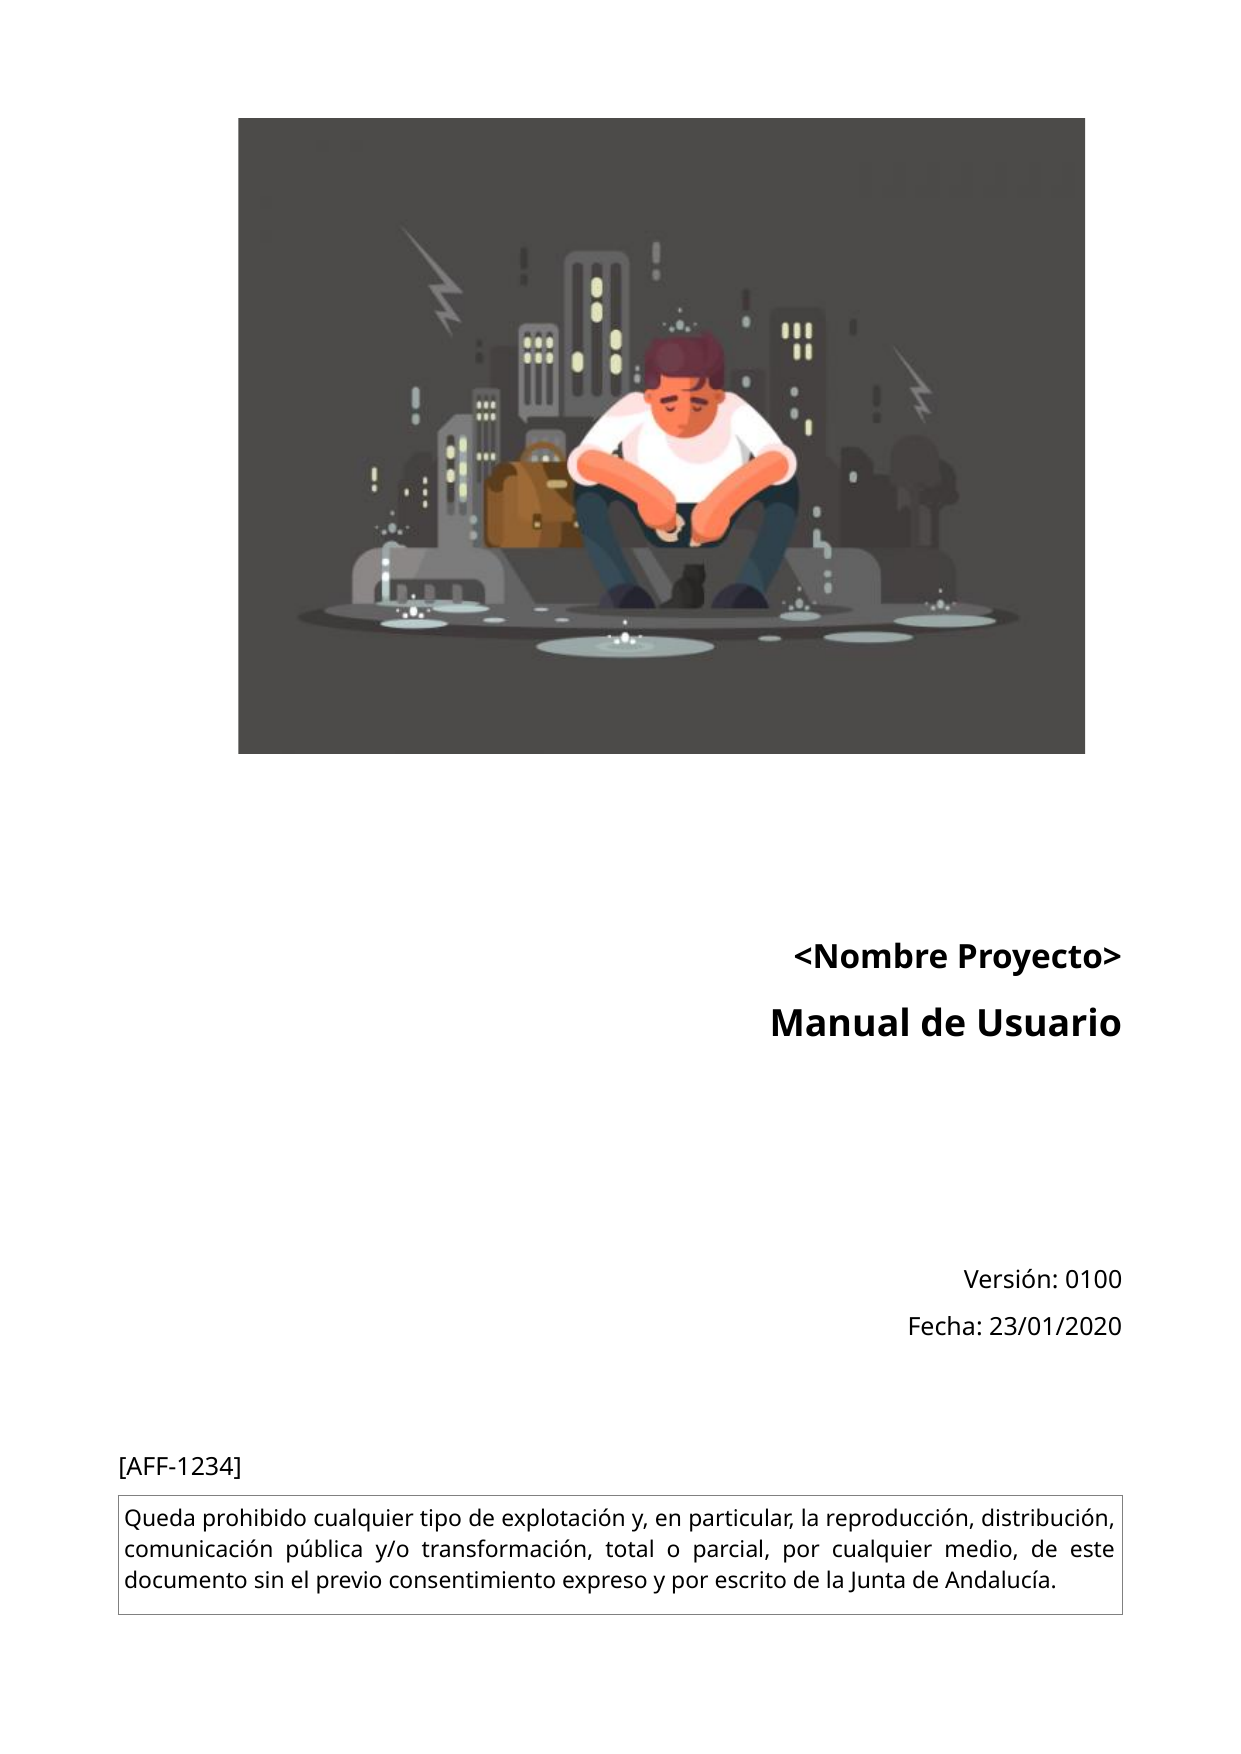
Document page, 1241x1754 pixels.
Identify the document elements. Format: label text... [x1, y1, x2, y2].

text [AFF-1234] [118, 1448, 1122, 1482]
text Versión: 0100 [118, 1262, 1122, 1296]
text Manual de Usuario [118, 996, 1122, 1047]
table_header Queda prohibido cualquier tipo de explotación y, en particular, la reproducción, distribución, comunicación pública y/o transformación, total o parcial, por cualquier medio, de este documento sin el previo consentimiento expreso y por escrito de la Junta de Andalucía. [119, 1496, 1122, 1613]
text <Detector de Depresión> [118, 933, 1122, 978]
text Fecha: 23/01/2020 [118, 1308, 1122, 1343]
